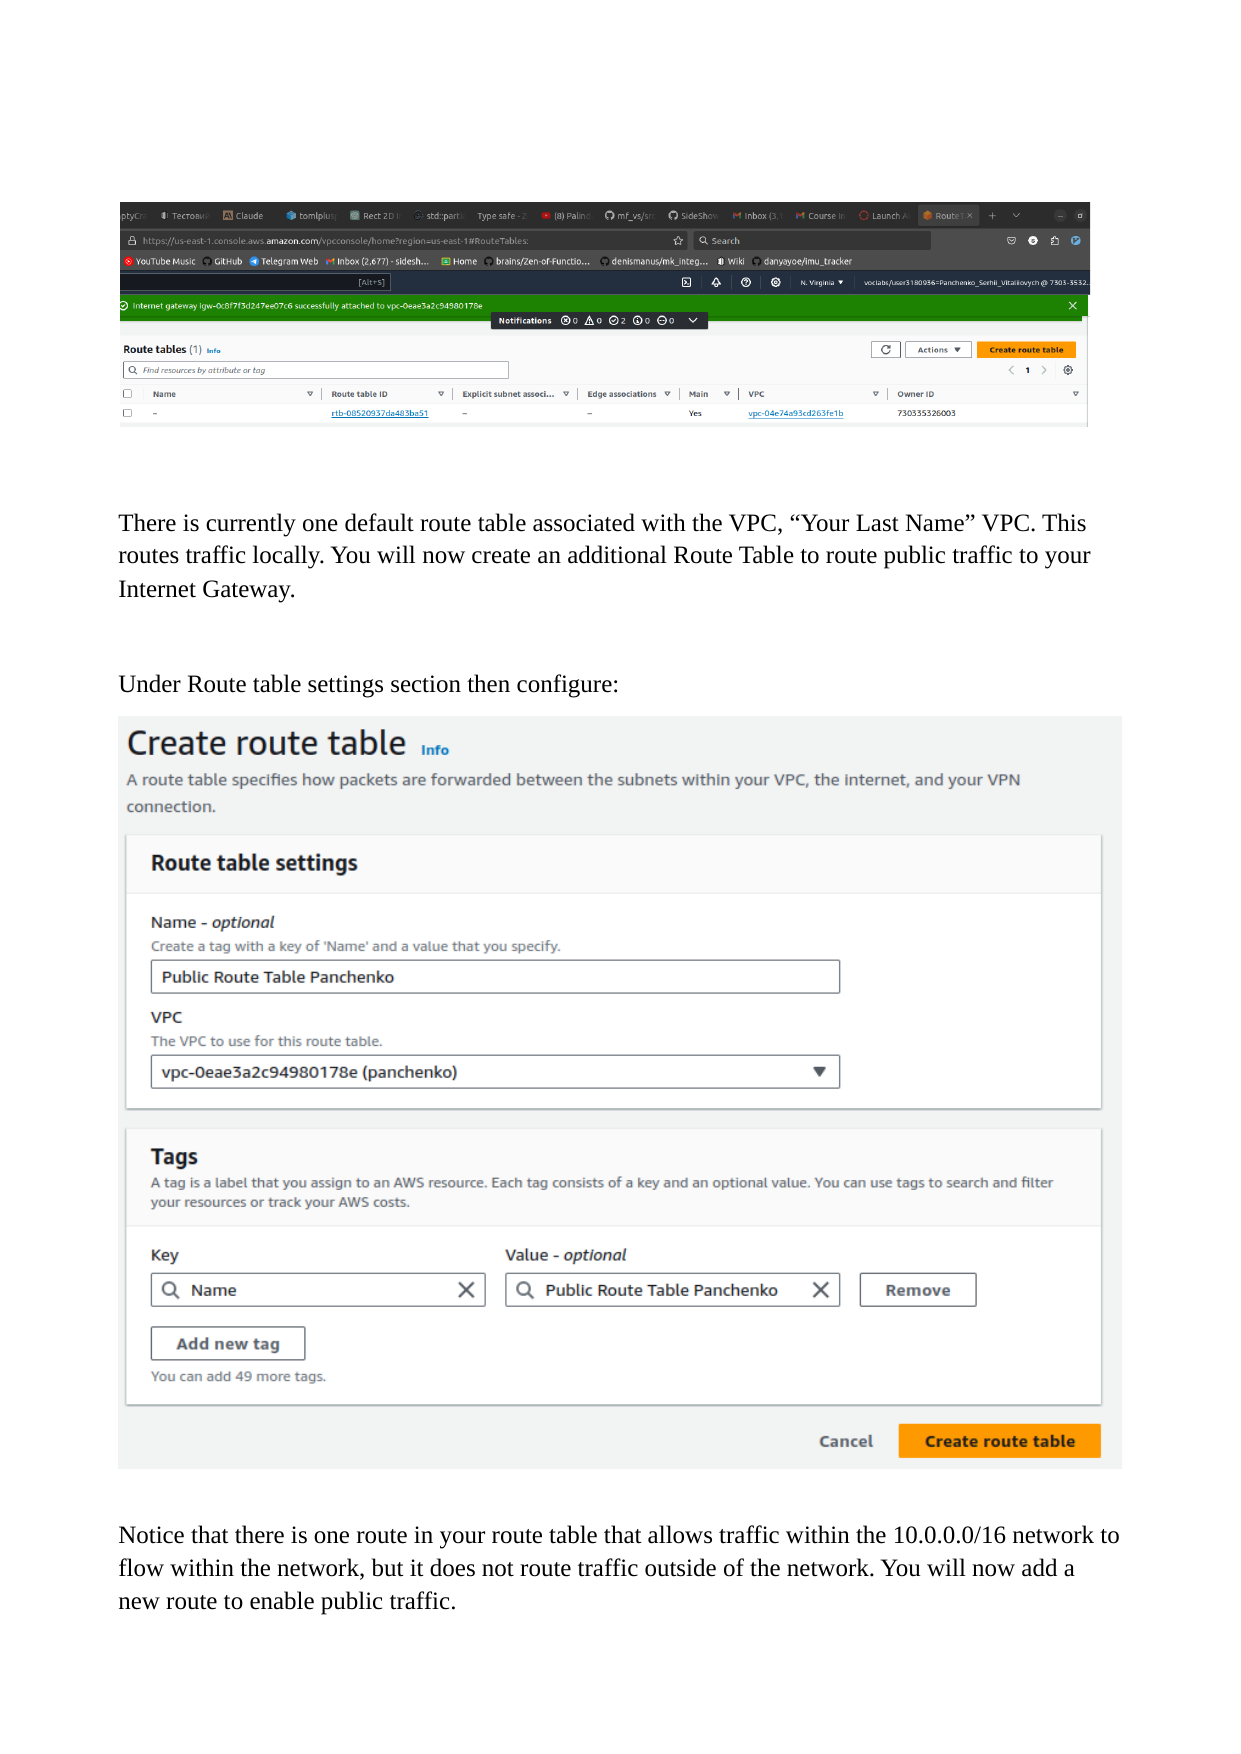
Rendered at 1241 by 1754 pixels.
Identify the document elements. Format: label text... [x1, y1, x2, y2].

text Under Route table settings section then configure: [118, 669, 1122, 698]
picture [118, 716, 1123, 1469]
text There is currently one default route table associated with the VPC, “Your Last Name” VPC. This routes traffic locally. You will now create an additional Route Table to route public traffic to your Internet Gateway. [118, 508, 1122, 602]
picture [120, 202, 1091, 427]
text Notice that there is one route in your route table that allows traffic within the 10.0.0.0/16 network to flow within the network, but it does not route traffic outside of the network. You will now add a new route to enable public traffic. [118, 1520, 1122, 1615]
